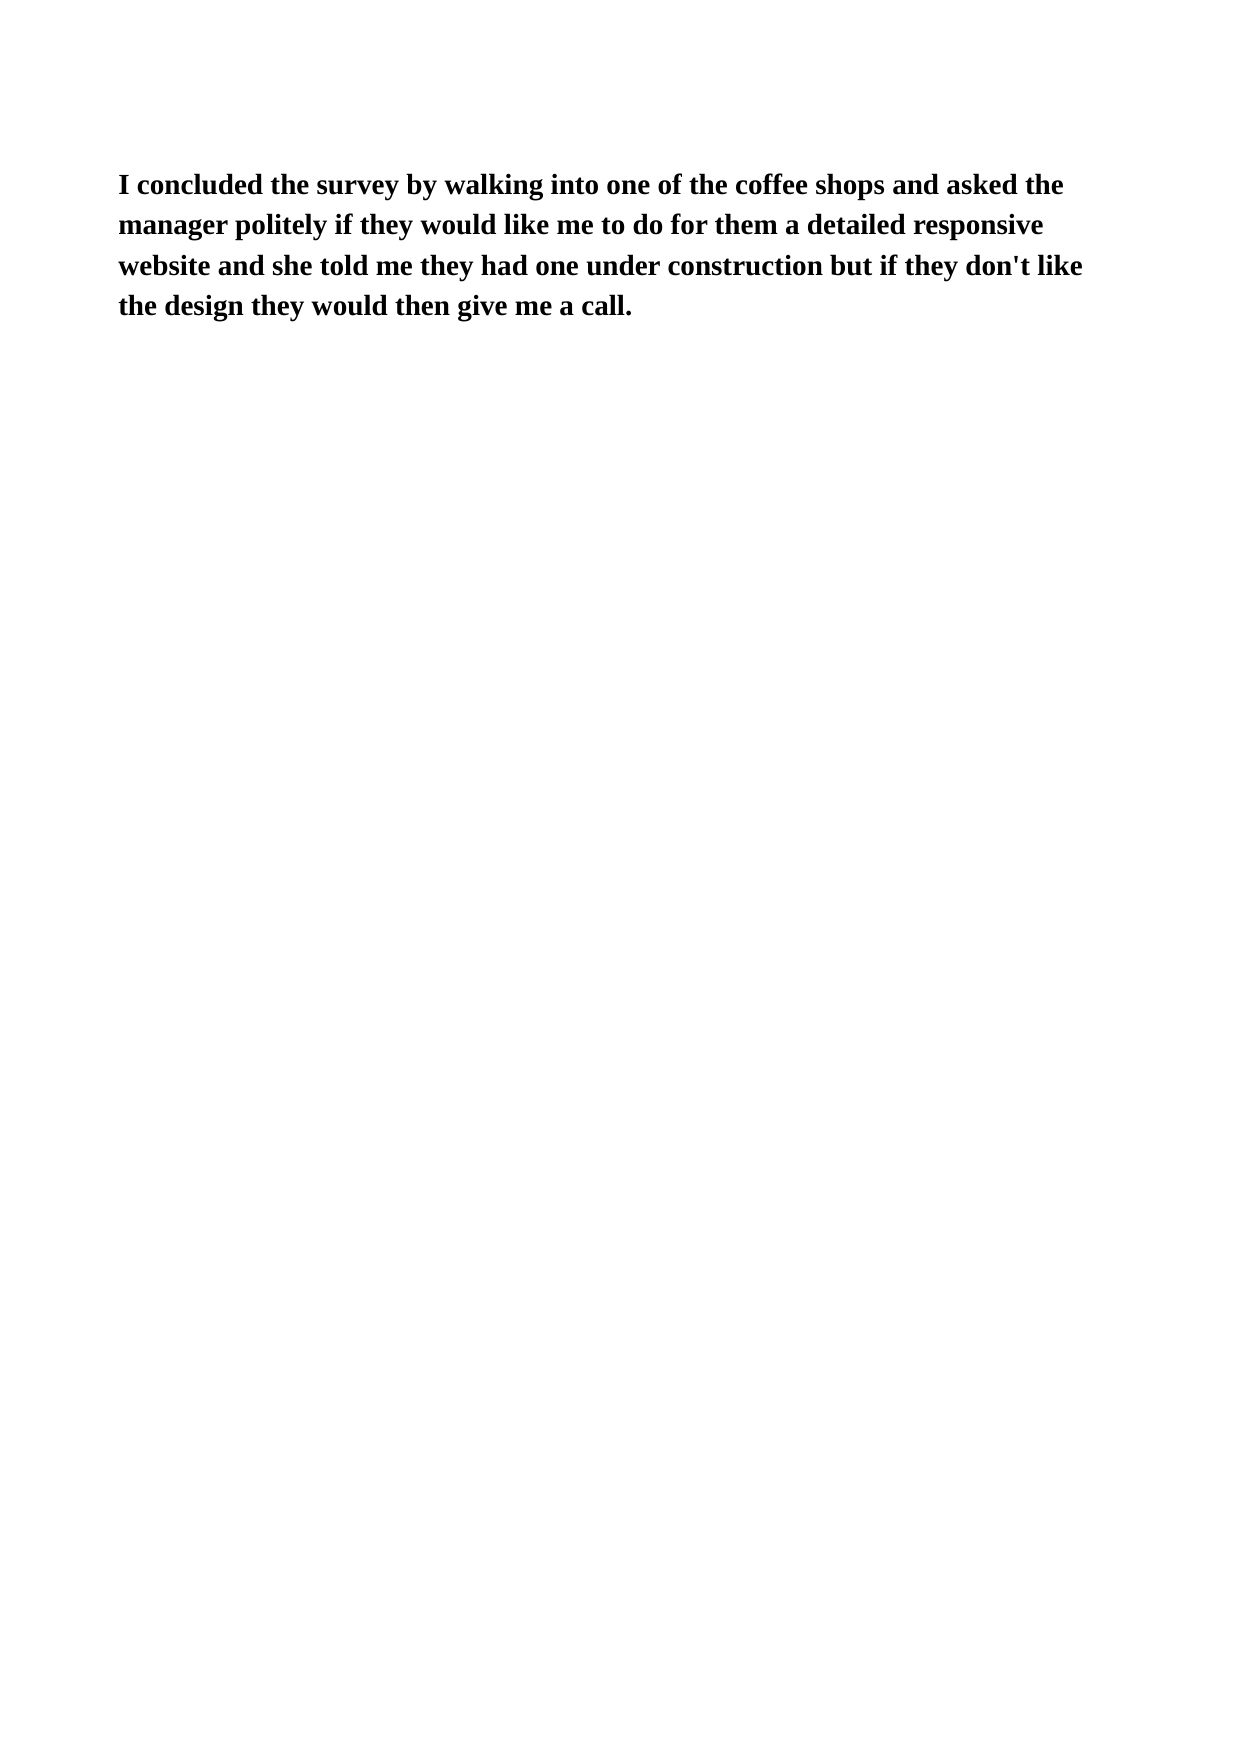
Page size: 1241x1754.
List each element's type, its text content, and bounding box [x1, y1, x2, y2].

text I concluded the survey by walking into one of the coffee shops and asked the manager politely if they would like me to do for them a detailed responsive website and she told me they had one under construction but if they don't like the design they would then give me a call. [118, 167, 1122, 321]
